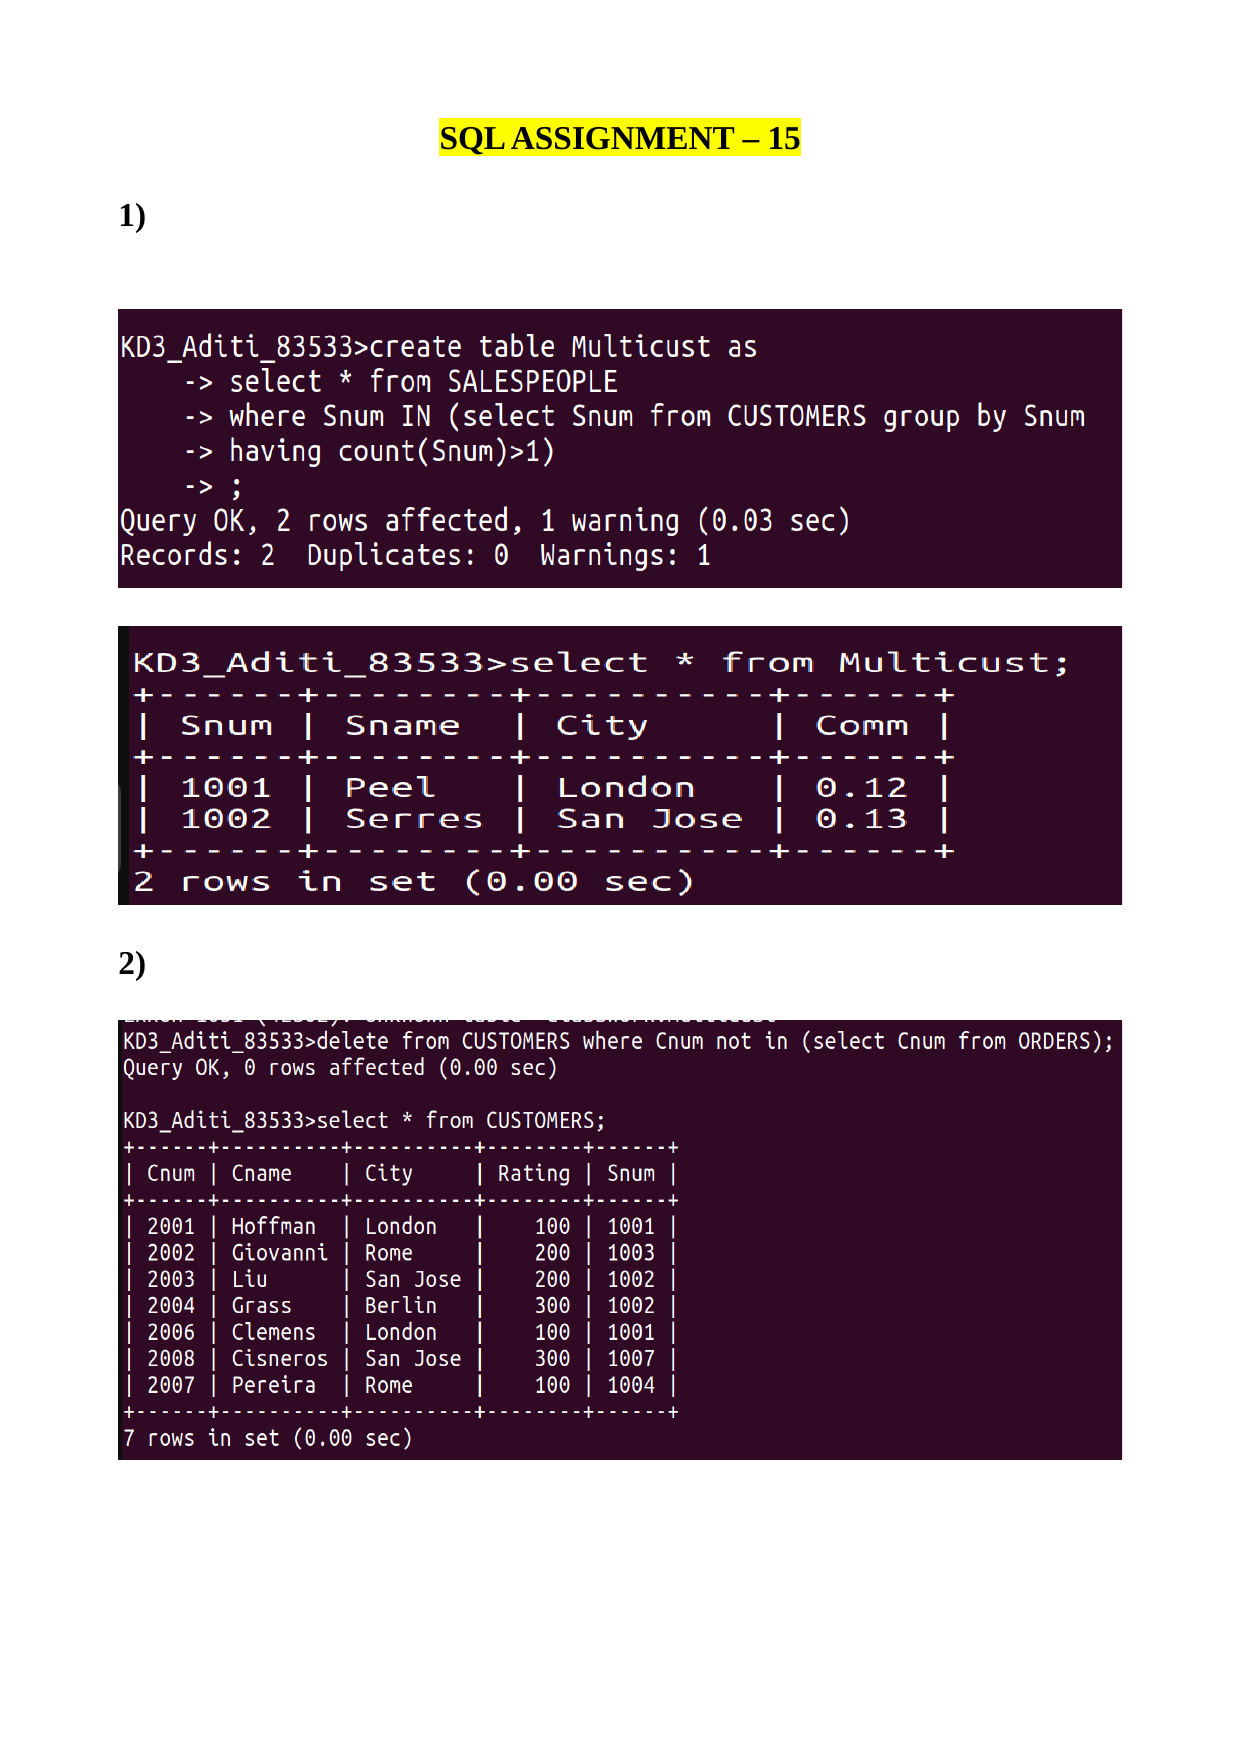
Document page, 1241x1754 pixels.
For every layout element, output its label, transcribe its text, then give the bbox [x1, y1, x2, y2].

text 1) [118, 195, 1122, 233]
picture [118, 626, 1123, 905]
picture [118, 309, 1123, 588]
picture [118, 1020, 1123, 1460]
text 2) [118, 943, 1122, 982]
text SQL ASSIGNMENT – 15 [118, 118, 1122, 156]
